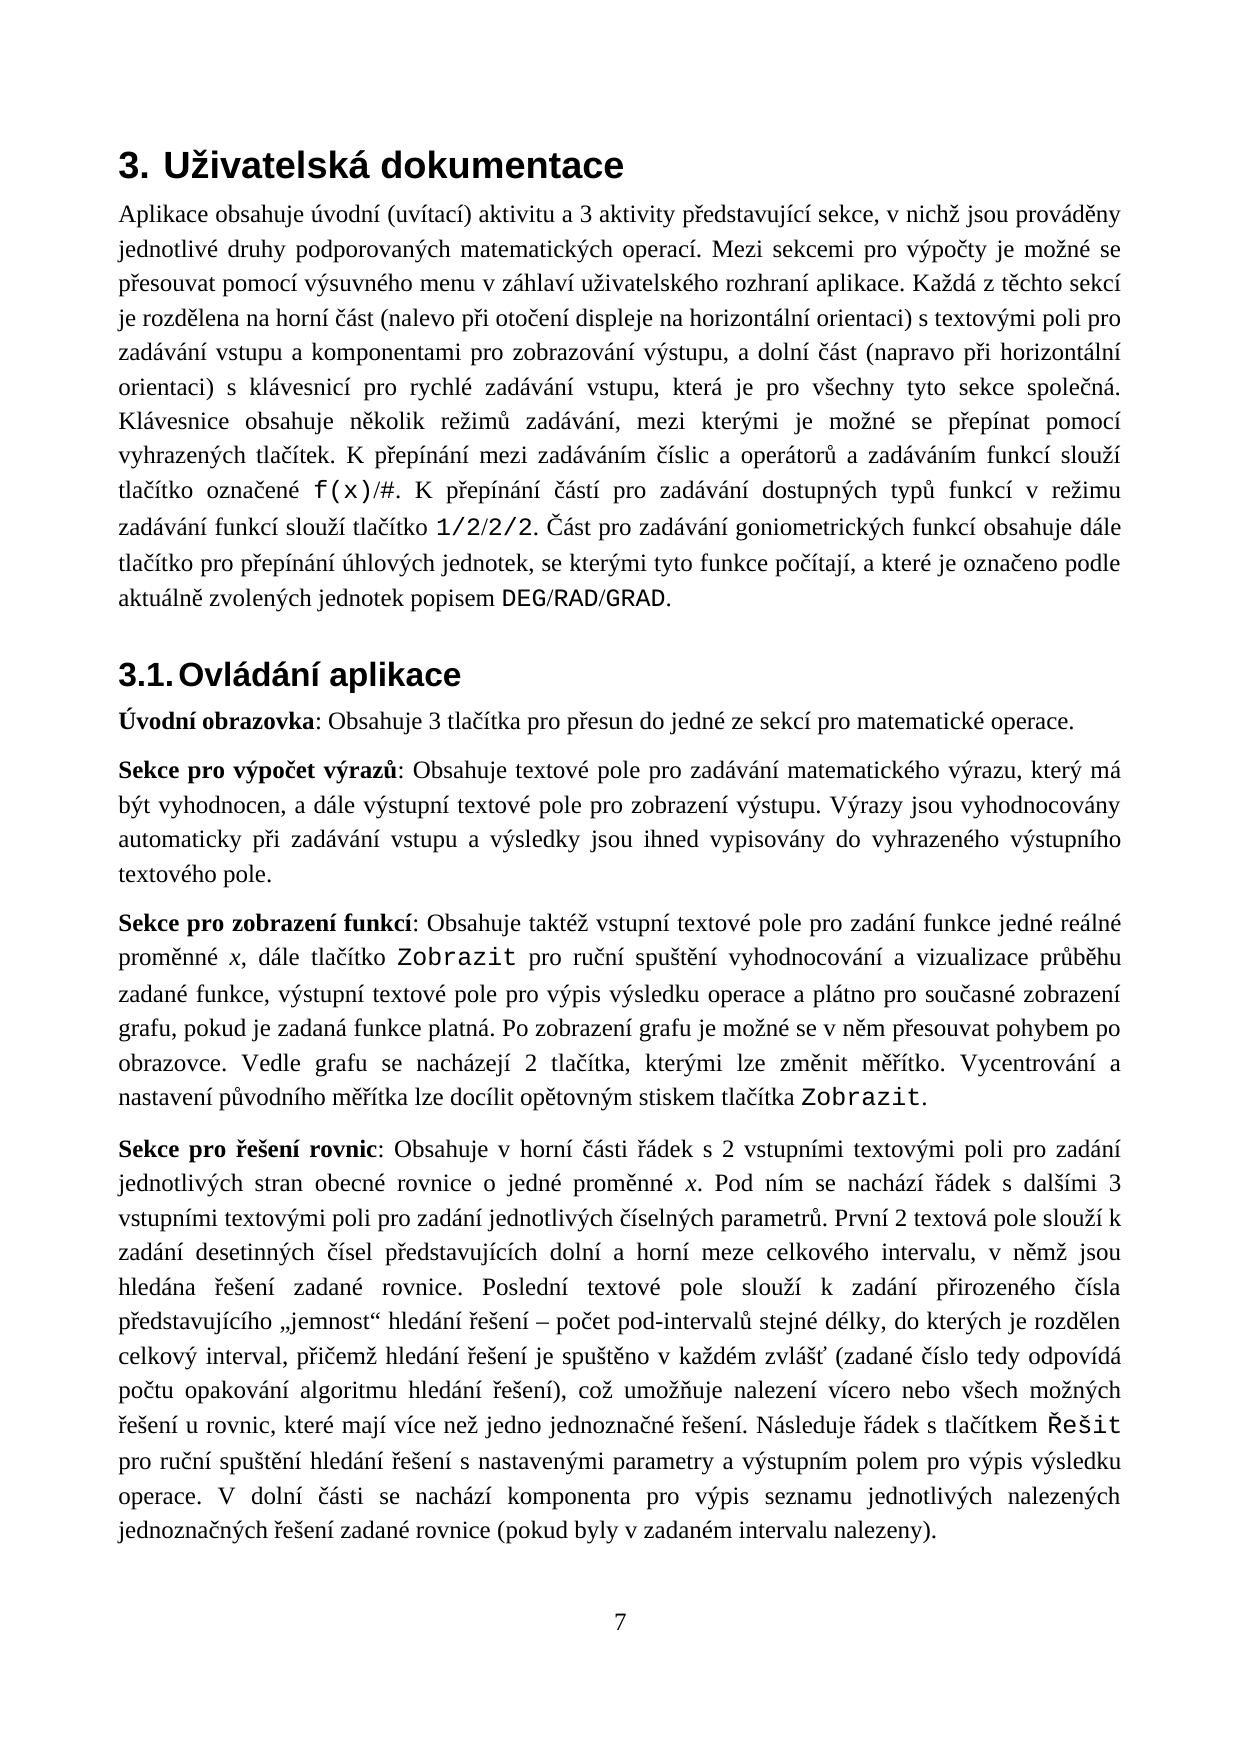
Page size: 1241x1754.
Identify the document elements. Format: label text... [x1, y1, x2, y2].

text Sekce pro výpočet výrazů: Obsahuje textové pole pro zadávání matematického výrazu, který má být vyhodnocen, a dále výstupní textové pole pro zobrazení výstupu. Výrazy jsou vyhodnocovány automaticky při zadávání vstupu a výsledky jsou ihned vypisovány do vyhrazeného výstupního textového pole. [118, 755, 1122, 887]
subtitle Ovládání aplikace [118, 655, 1122, 694]
text Aplikace obsahuje úvodní (uvítací) aktivitu a 3 aktivity představující sekce, v nichž jsou prováděny jednotlivé druhy podporovaných matematických operací. Mezi sekcemi pro výpočty je možné se přesouvat pomocí výsuvného menu v záhlaví uživatelského rozhraní aplikace. Každá z těchto sekcí je rozdělena na horní část (nalevo při otočení displeje na horizontální orientaci) s textovými poli pro zadávání vstupu a komponentami pro zobrazování výstupu, a dolní část (napravo při horizontální orientaci) s klávesnicí pro rychlé zadávání vstupu, která je pro všechny tyto sekce společná. Klávesnice obsahuje několik režimů zadávání, mezi kterými je možné se přepínat pomocí vyhrazených tlačítek. K přepínání mezi zadáváním číslic a operátorů a zadáváním funkcí slouží tlačítko označené f(x)/#. K přepínání částí pro zadávání dostupných typů funkcí v režimu zadávání funkcí slouží tlačítko 1/2/2/2. Část pro zadávání goniometrických funkcí obsahuje dále tlačítko pro přepínání úhlových jednotek, se kterými tyto funkce počítají, a které je označeno podle aktuálně zvolených jednotek popisem DEG/RAD/GRAD. [118, 199, 1122, 613]
text Sekce pro řešení rovnic: Obsahuje v horní části řádek s 2 vstupními textovými poli pro zadání jednotlivých stran obecné rovnice o jedné proměnné x. Pod ním se nachází řádek s dalšími 3 vstupními textovými poli pro zadání jednotlivých číselných parametrů. První 2 textová pole slouží k zadání desetinných čísel představujících dolní a horní meze celkového intervalu, v němž jsou hledána řešení zadané rovnice. Poslední textové pole slouží k zadání přirozeného čísla představujícího „jemnost“ hledání řešení – počet pod-intervalů stejné délky, do kterých je rozdělen celkový interval, přičemž hledání řešení je spuštěno v každém zvlášť (zadané číslo tedy odpovídá počtu opakování algoritmu hledání řešení), což umožňuje nalezení vícero nebo všech možných řešení u rovnic, které mají více než jedno jednoznačné řešení. Následuje řádek s tlačítkem Řešit pro ruční spuštění hledání řešení s nastavenými parametry a výstupním polem pro výpis výsledku operace. V dolní části se nachází komponenta pro výpis seznamu jednotlivých nalezených jednoznačných řešení zadané rovnice (pokud byly v zadaném intervalu nalezeny). [118, 1134, 1122, 1544]
text Sekce pro zobrazení funkcí: Obsahuje taktéž vstupní textové pole pro zadání funkce jedné reálné proměnné x, dále tlačítko Zobrazit pro ruční spuštění vyhodnocování a vizualizace průběhu zadané funkce, výstupní textové pole pro výpis výsledku operace a plátno pro současné zobrazení grafu, pokud je zadaná funkce platná. Po zobrazení grafu je možné se v něm přesouvat pohybem po obrazovce. Vedle grafu se nacházejí 2 tlačítka, kterými lze změnit měřítko. Vycentrování a nastavení původního měřítka lze docílit opětovným stiskem tlačítka Zobrazit. [118, 908, 1122, 1113]
text Úvodní obrazovka: Obsahuje 3 tlačítka pro přesun do jedné ze sekcí pro matematické operace. [118, 706, 1122, 735]
subtitle Uživatelská dokumentace [118, 143, 1122, 187]
